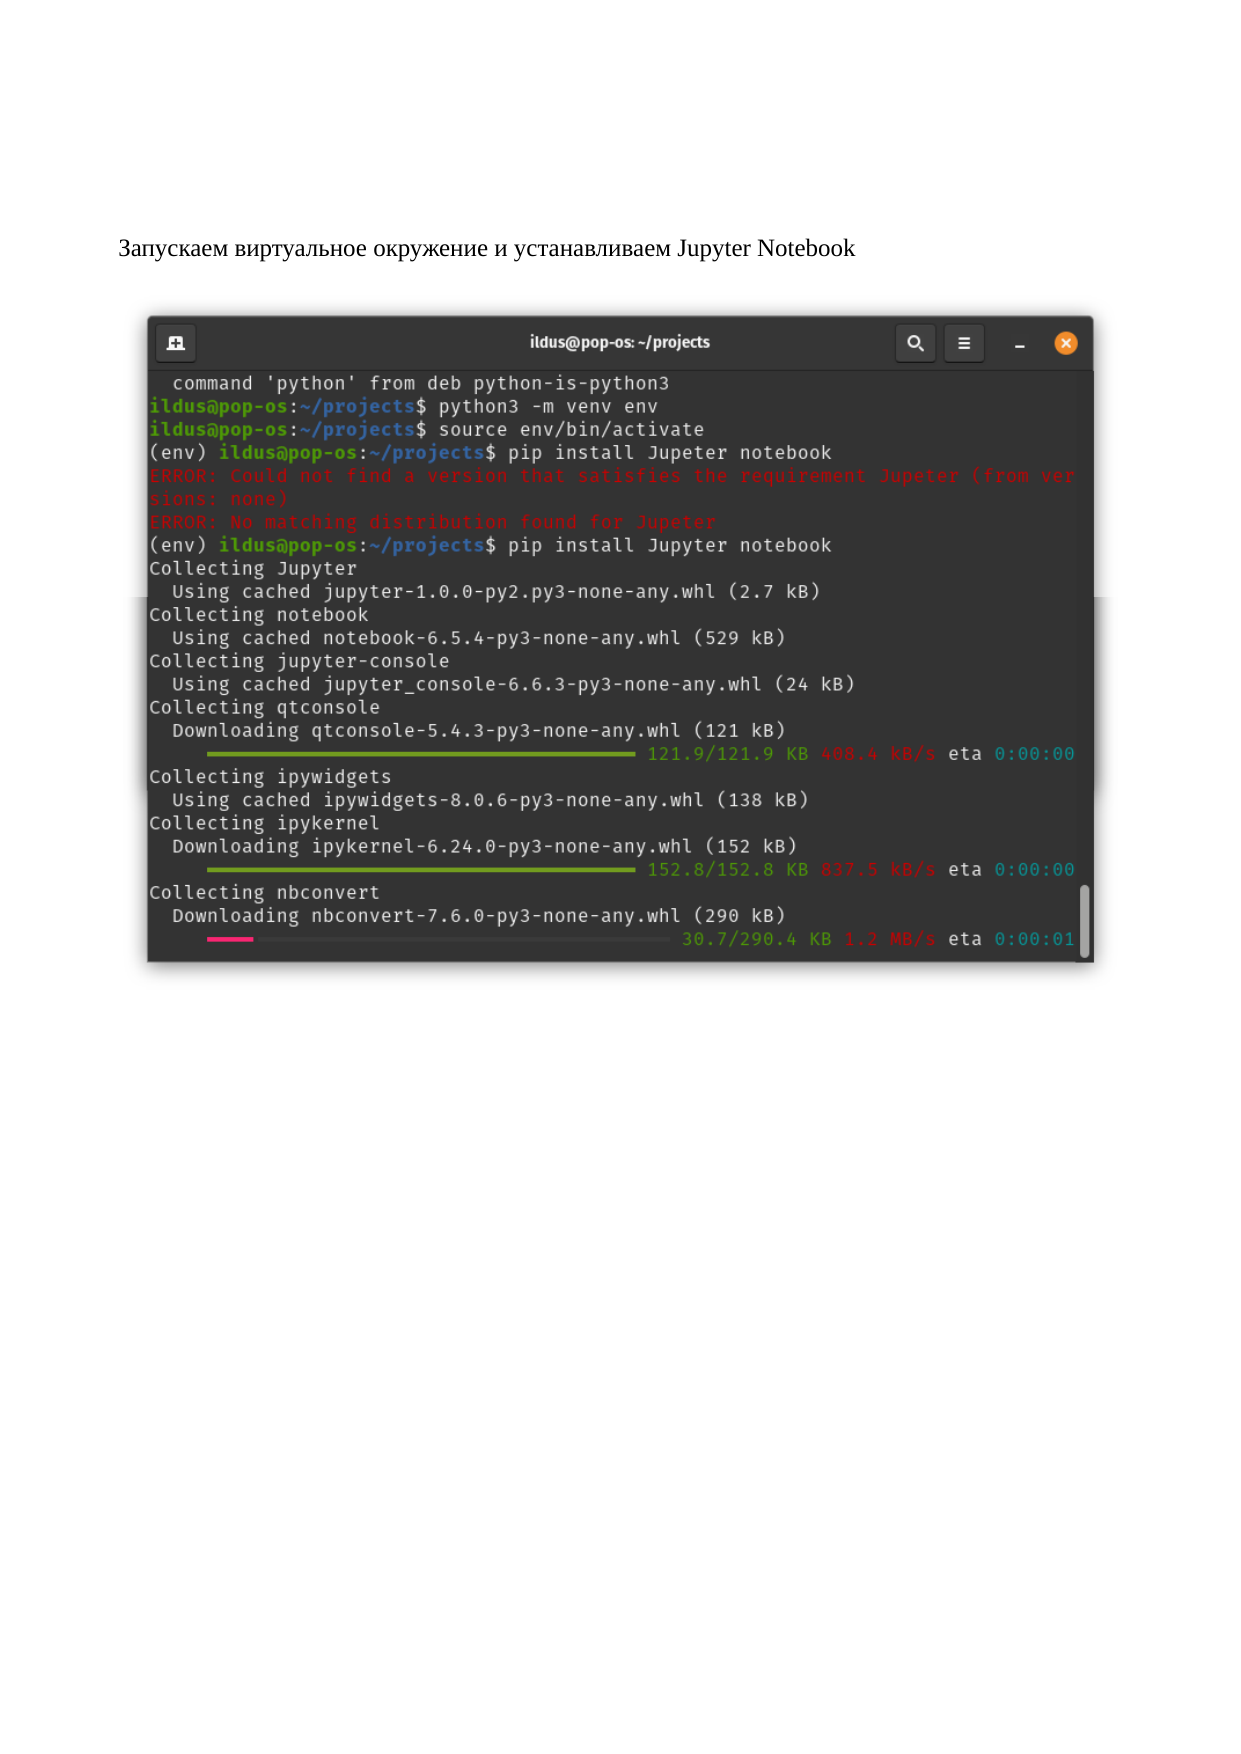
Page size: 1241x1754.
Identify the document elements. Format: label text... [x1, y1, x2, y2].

text Запускаем виртуальное окружение и устанавливаем Jupyter Notebook [118, 233, 1122, 262]
picture [118, 290, 1123, 995]
